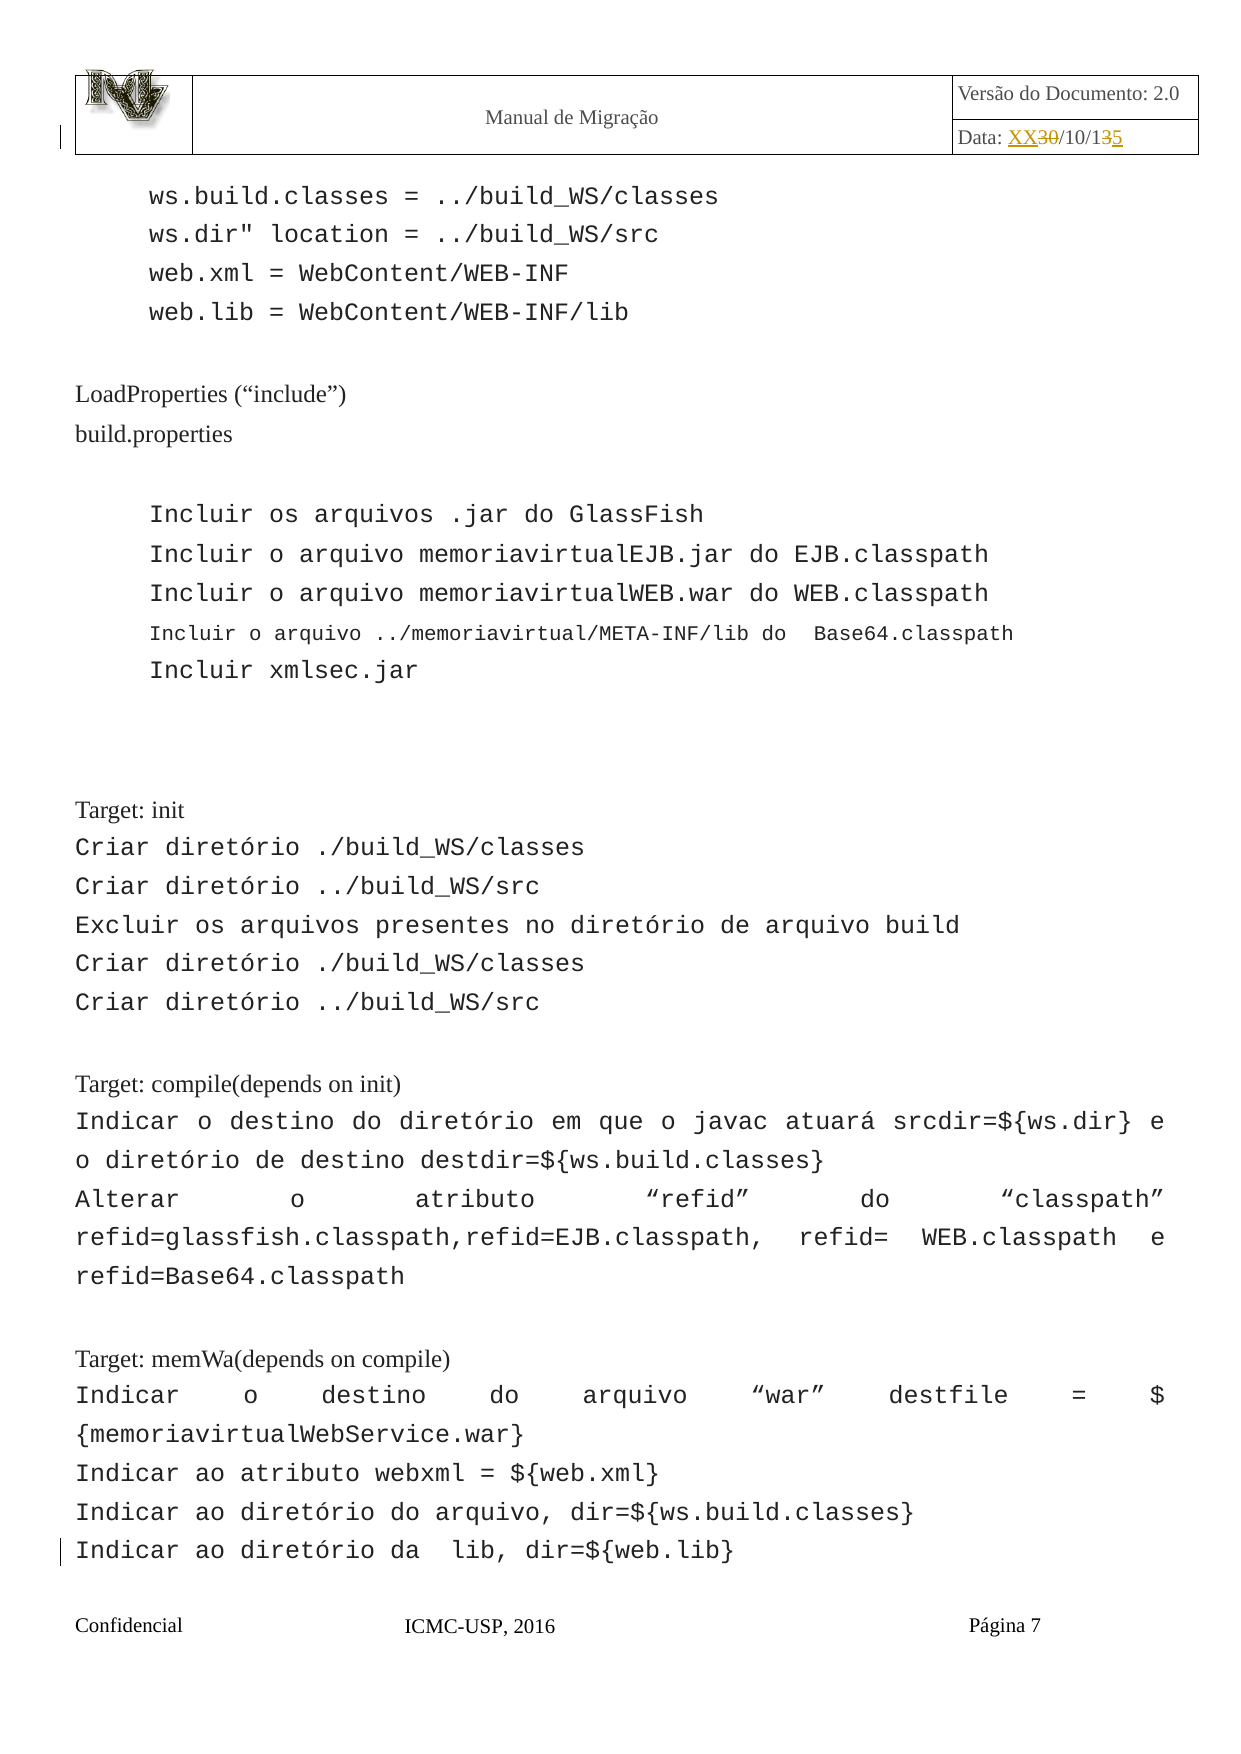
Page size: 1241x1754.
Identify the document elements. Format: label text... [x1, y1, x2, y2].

text Incluir o arquivo memoriavirtualEJB.jar do EJB.classpath [75, 542, 1165, 570]
text Incluir o arquivo ../memoriavirtual/META-INF/lib do Base64.classpath [75, 619, 1165, 647]
text Indicar ao diretório da lib, dir=${web.lib} [75, 1538, 1165, 1566]
text Incluir xmlsec.jar [75, 658, 1165, 686]
text Criar diretório ../build_WS/src [75, 990, 1165, 1018]
text LoadProperties (“include”) [75, 379, 1165, 408]
text build.properties [75, 419, 1165, 448]
text Criar diretório ./build_WS/classes [75, 951, 1165, 979]
text web.xml = WebContent/WEB-INF [75, 261, 1165, 289]
text Indicar o destino do arquivo “war” destfile = ${memoriavirtualWebService.war} [75, 1383, 1165, 1450]
text Incluir os arquivos .jar do GlassFish [75, 499, 1165, 530]
text Indicar o destino do diretório em que o javac atuará srcdir=${ws.dir} e o diretório de destino destdir=${ws.build.classes} [75, 1109, 1165, 1176]
text Indicar ao diretório do arquivo, dir=${ws.build.classes} [75, 1499, 1165, 1528]
picture [80, 57, 170, 133]
text web.lib = WebContent/WEB-INF/lib [75, 299, 1165, 328]
text ws.build.classes = ../build_WS/classes [75, 183, 1165, 212]
text Target: memWa(depends on compile) [75, 1344, 1165, 1372]
text Alterar o atributo “refid” do “classpath” refid=glassfish.classpath,refid=EJB.classpath, refid= WEB.classpath e refid=Base64.classpath [75, 1186, 1165, 1292]
text Incluir o arquivo memoriavirtualWEB.war do WEB.classpath [75, 580, 1165, 609]
text Excluir os arquivos presentes no diretório de arquivo build [75, 912, 1165, 941]
text Criar diretório ../build_WS/src [75, 873, 1165, 902]
text Indicar ao atributo webxml = ${web.xml} [75, 1461, 1165, 1489]
text Criar diretório ./build_WS/classes [75, 835, 1165, 863]
text Target: init [75, 795, 1165, 824]
text Target: compile(depends on init) [75, 1069, 1165, 1098]
text ws.dir" location = ../build_WS/src [75, 222, 1165, 250]
